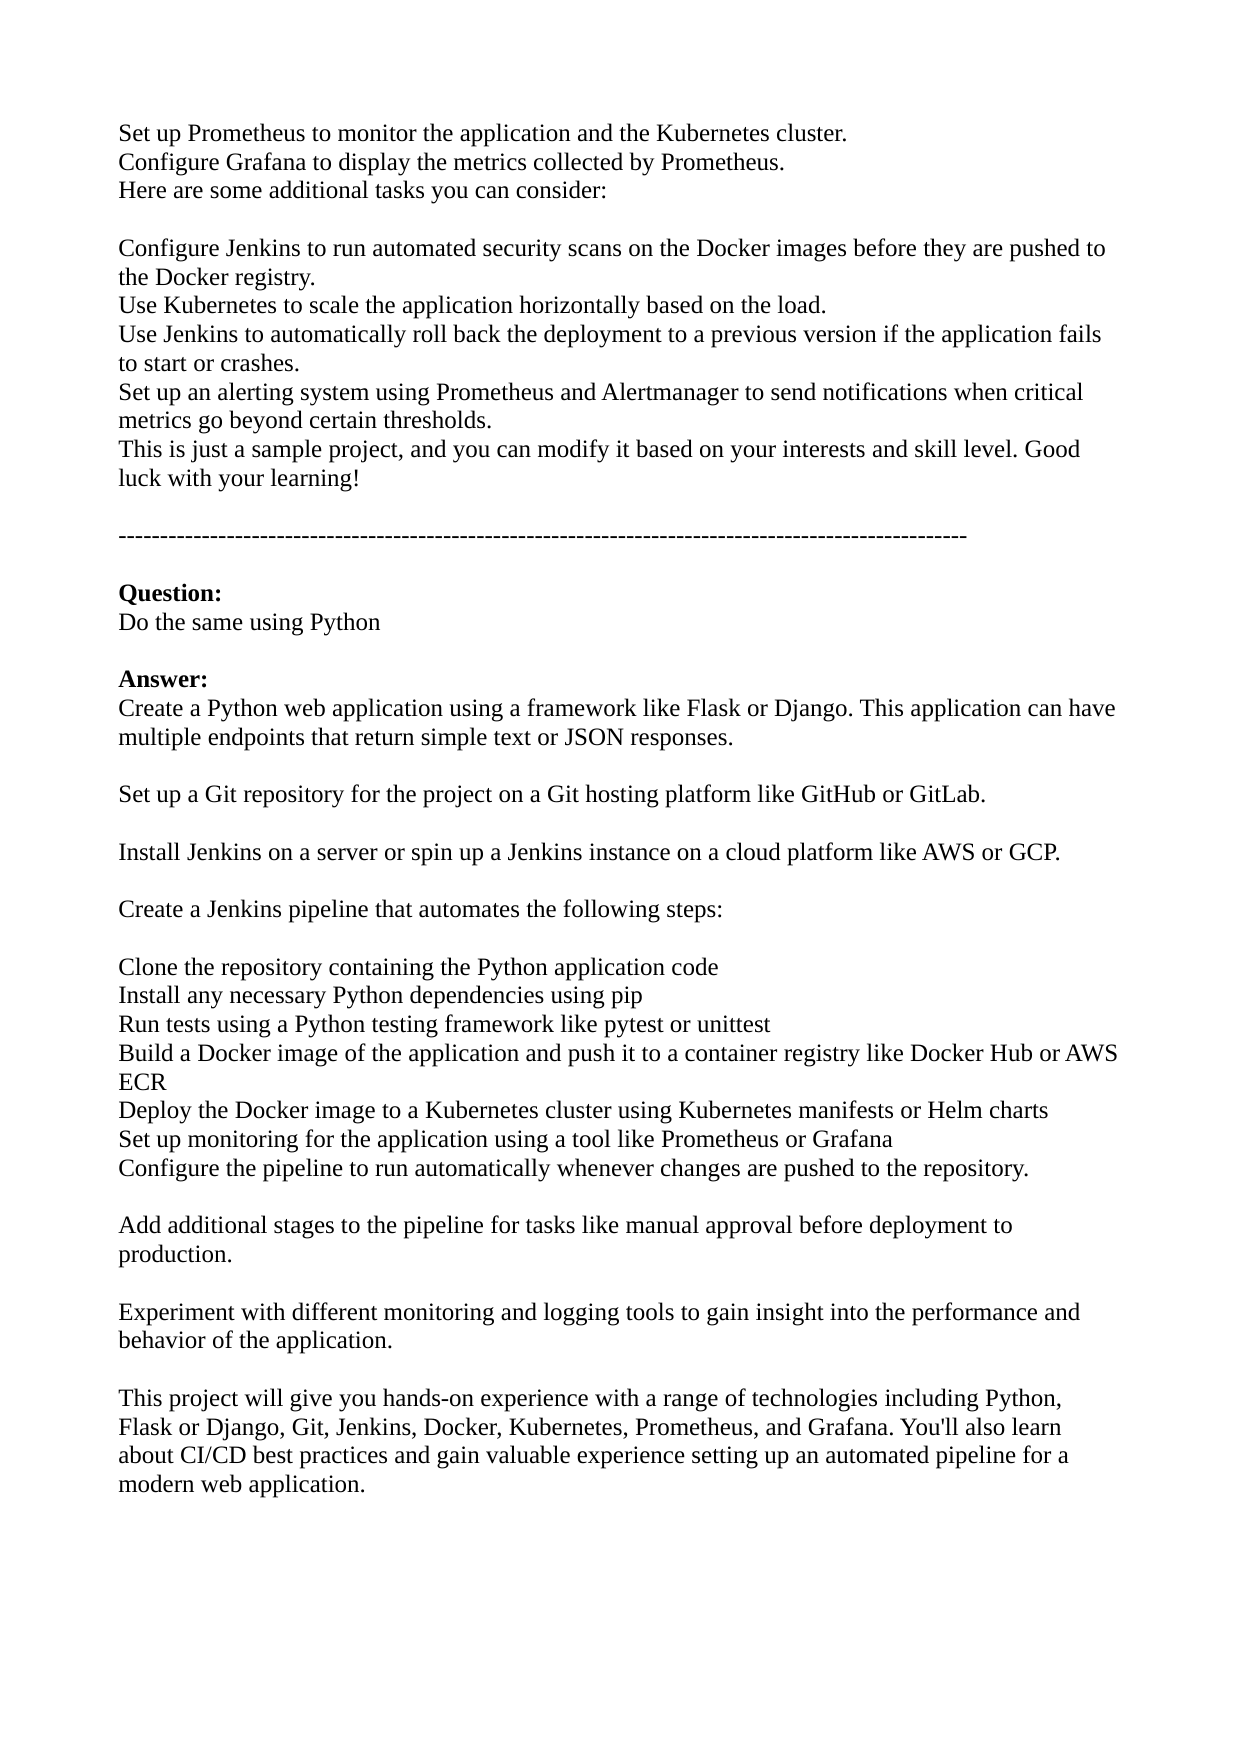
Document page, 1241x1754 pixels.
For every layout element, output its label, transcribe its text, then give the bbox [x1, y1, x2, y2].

text Add additional stages to the pipeline for tasks like manual approval before deployment to production. [118, 1211, 1122, 1268]
text Configure Jenkins to run automated security scans on the Docker images before they are pushed to the Docker registry. [118, 233, 1122, 291]
text Build a Docker image of the application and push it to a container registry like Docker Hub or AWS ECR [118, 1038, 1122, 1096]
text Experiment with different monitoring and logging tools to gain insight into the performance and behavior of the application. [118, 1297, 1122, 1354]
text ------------------------------------------------------------------------------------------------------ [118, 521, 1122, 549]
text Set up a Git repository for the project on a Git hosting platform like GitHub or GitLab. [118, 779, 1122, 808]
text Use Jenkins to automatically roll back the deployment to a previous version if the application fails to start or crashes. [118, 319, 1122, 377]
text This project will give you hands-on experience with a range of technologies including Python, Flask or Django, Git, Jenkins, Docker, Kubernetes, Prometheus, and Grafana. You'll also learn about CI/CD best practices and gain valuable experience setting up an automated pipeline for a modern web application. [118, 1383, 1122, 1498]
text Do the same using Python [118, 607, 1122, 636]
text Install any necessary Python dependencies using pip [118, 981, 1122, 1009]
text Here are some additional tasks you can consider: [118, 176, 1122, 204]
text Create a Jenkins pipeline that automates the following steps: [118, 894, 1122, 923]
text Clone the repository containing the Python application code [118, 952, 1122, 981]
text Install Jenkins on a server or spin up a Jenkins instance on a cloud platform like AWS or GCP. [118, 837, 1122, 866]
text Configure the pipeline to run automatically whenever changes are pushed to the repository. [118, 1153, 1122, 1182]
text Set up Prometheus to monitor the application and the Kubernetes cluster. [118, 118, 1122, 147]
text Deploy the Docker image to a Kubernetes cluster using Kubernetes manifests or Helm charts [118, 1096, 1122, 1124]
text Set up an alerting system using Prometheus and Alertmanager to send notifications when critical metrics go beyond certain thresholds. [118, 377, 1122, 434]
text Create a Python web application using a framework like Flask or Django. This application can have multiple endpoints that return simple text or JSON responses. [118, 693, 1122, 751]
text Answer: [118, 664, 1122, 693]
text Question: [118, 578, 1122, 607]
text This is just a sample project, and you can modify it based on your interests and skill level. Good luck with your learning! [118, 434, 1122, 492]
text Configure Grafana to display the metrics collected by Prometheus. [118, 147, 1122, 176]
text Use Kubernetes to scale the application horizontally based on the load. [118, 291, 1122, 319]
text Run tests using a Python testing framework like pytest or unittest [118, 1009, 1122, 1038]
text Set up monitoring for the application using a tool like Prometheus or Grafana [118, 1124, 1122, 1153]
